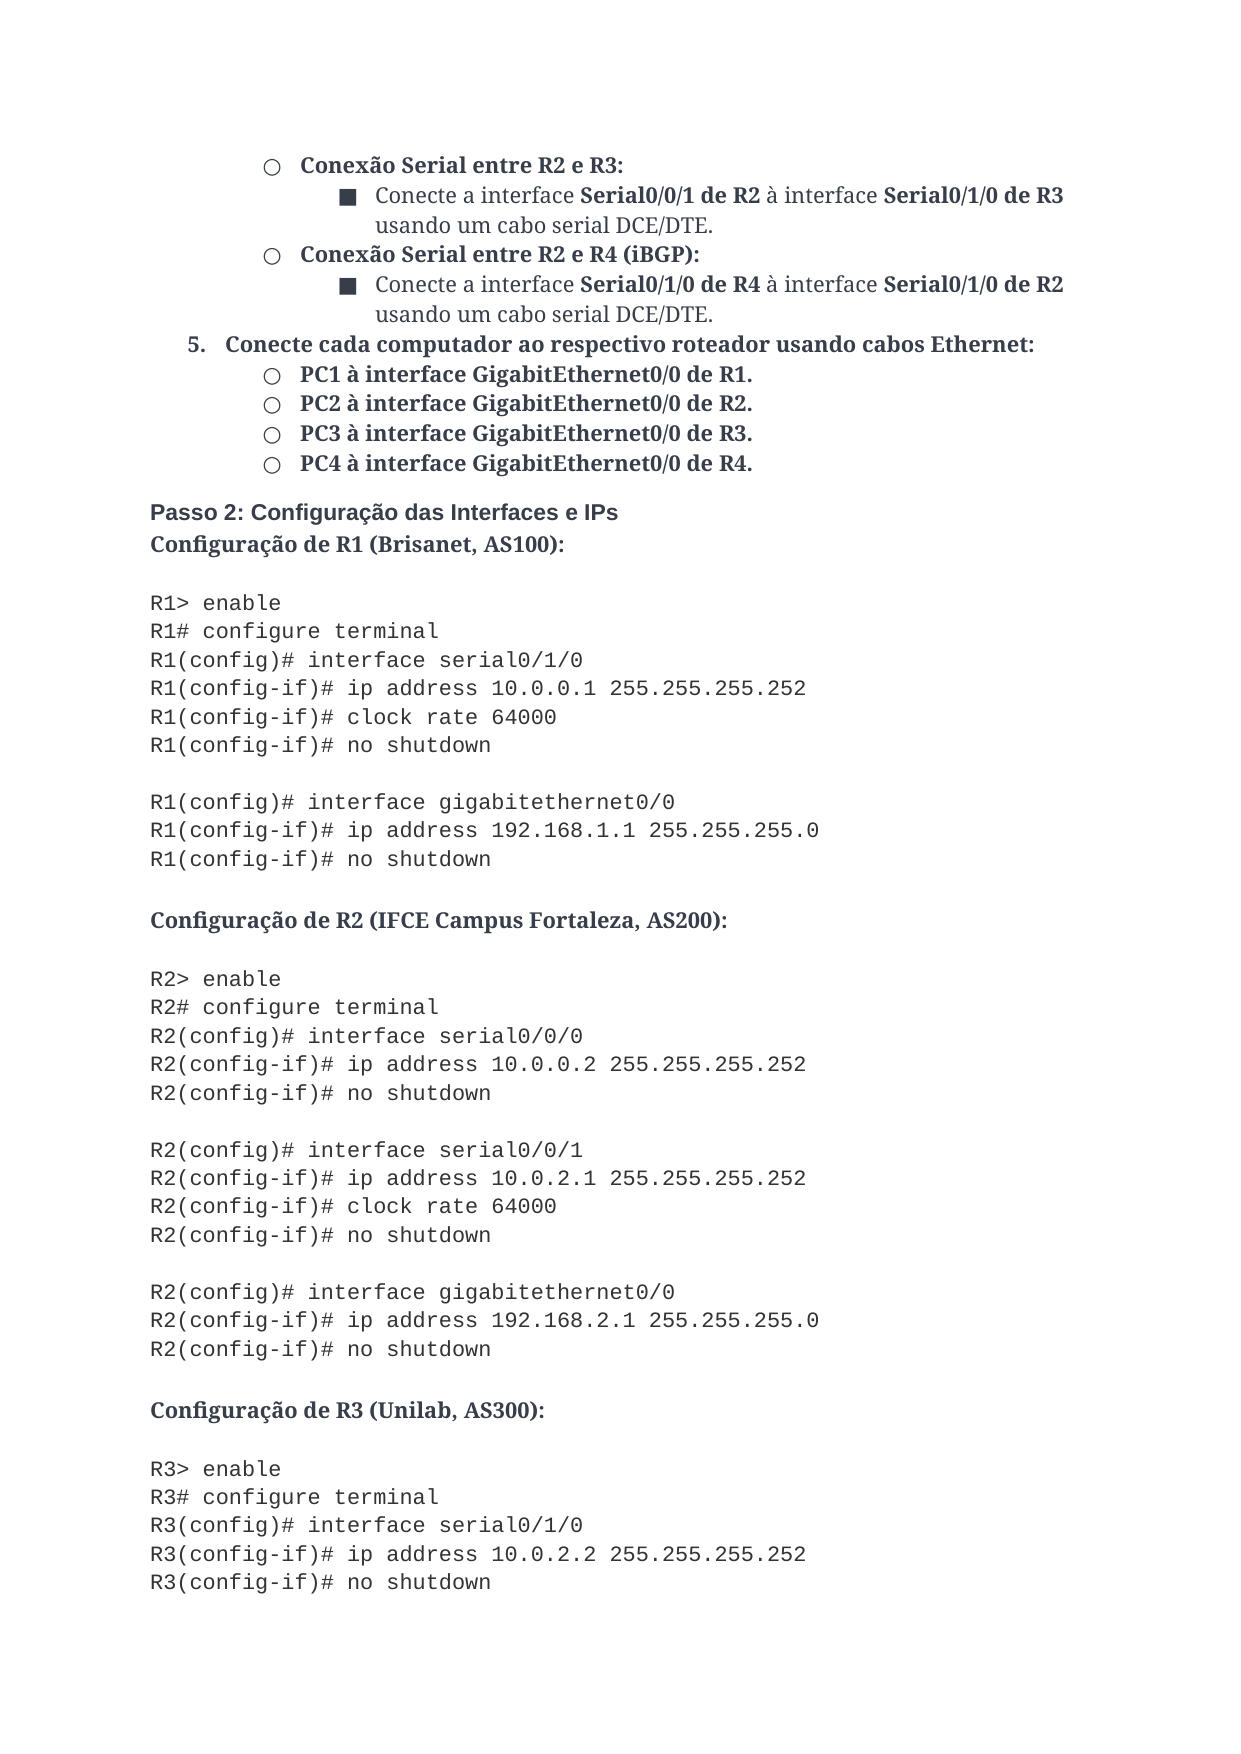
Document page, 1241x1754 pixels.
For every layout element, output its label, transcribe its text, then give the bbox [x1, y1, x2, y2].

list PC3 à interface GigabitEthernet0/0 de R3. [262, 418, 1090, 448]
text R1(config)# interface serial0/1/0 [150, 649, 1090, 674]
text R1(config-if)# ip address 192.168.1.1 255.255.255.0 [150, 820, 1090, 844]
list Conexão Serial entre R2 e R3: [262, 150, 1090, 180]
text R1(config-if)# ip address 10.0.0.1 255.255.255.252 [150, 677, 1090, 702]
text R2(config-if)# clock rate 64000 [150, 1196, 1090, 1220]
list PC4 à interface GigabitEthernet0/0 de R4. [262, 448, 1090, 478]
text R2> enable [150, 968, 1090, 993]
text R2(config-if)# no shutdown [150, 1082, 1090, 1107]
text R2(config)# interface serial0/0/1 [150, 1139, 1090, 1163]
text R2(config-if)# ip address 10.0.2.1 255.255.255.252 [150, 1167, 1090, 1192]
subtitle Passo 2: Configuração das Interfaces e IPs [150, 498, 1090, 525]
text R2(config-if)# no shutdown [150, 1224, 1090, 1249]
text R2(config-if)# no shutdown [150, 1338, 1090, 1363]
text R3> enable [150, 1458, 1090, 1483]
text R1(config-if)# no shutdown [150, 848, 1090, 873]
list Conecte a interface Serial0/1/0 de R4 à interface Serial0/1/0 de R2 usando um cabo serial DCE/DTE. [337, 269, 1090, 329]
text R2(config)# interface gigabitethernet0/0 [150, 1281, 1090, 1306]
text R2(config-if)# ip address 192.168.2.1 255.255.255.0 [150, 1309, 1090, 1334]
text R3(config)# interface serial0/1/0 [150, 1515, 1090, 1539]
text R3(config-if)# ip address 10.0.2.2 255.255.255.252 [150, 1543, 1090, 1568]
text R1# configure terminal [150, 621, 1090, 645]
list Conecte a interface Serial0/0/1 de R2 à interface Serial0/1/0 de R3 usando um cabo serial DCE/DTE. [337, 180, 1090, 239]
text R2# configure terminal [150, 997, 1090, 1021]
text R3(config-if)# no shutdown [150, 1572, 1090, 1596]
text R2(config-if)# ip address 10.0.0.2 255.255.255.252 [150, 1053, 1090, 1078]
text R3# configure terminal [150, 1486, 1090, 1511]
list Conexão Serial entre R2 e R4 (iBGP): [262, 239, 1090, 269]
text R1(config)# interface gigabitethernet0/0 [150, 791, 1090, 816]
text Configuração de R3 (Unilab, AS300): [150, 1395, 1090, 1424]
text R1(config-if)# no shutdown [150, 734, 1090, 759]
text Configuração de R2 (IFCE Campus Fortaleza, AS200): [150, 905, 1090, 935]
text R2(config)# interface serial0/0/0 [150, 1025, 1090, 1050]
list PC1 à interface GigabitEthernet0/0 de R1. [262, 358, 1090, 388]
list PC2 à interface GigabitEthernet0/0 de R2. [262, 388, 1090, 418]
text Configuração de R1 (Brisanet, AS100): [150, 529, 1090, 559]
text R1> enable [150, 592, 1090, 617]
list Conecte cada computador ao respectivo roteador usando cabos Ethernet: [187, 329, 1090, 358]
text R1(config-if)# clock rate 64000 [150, 706, 1090, 731]
